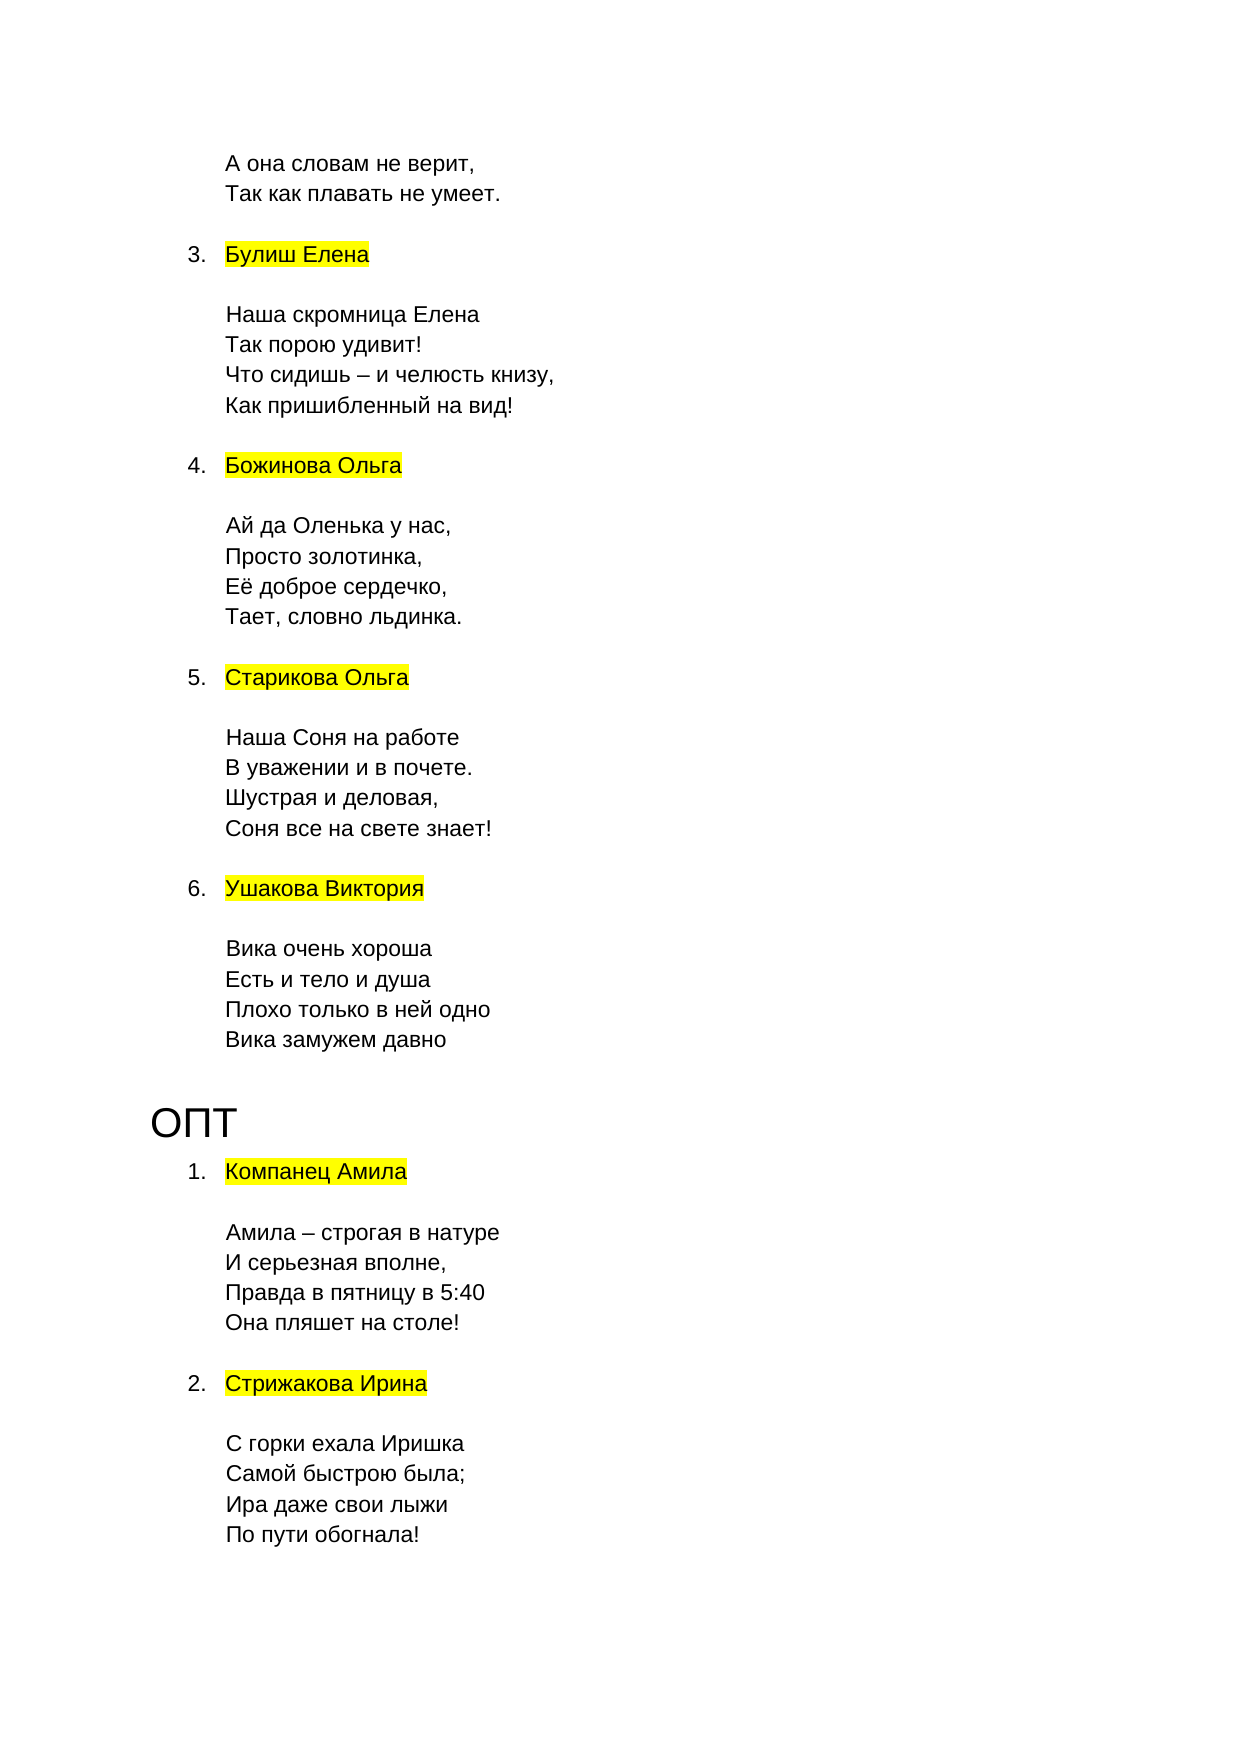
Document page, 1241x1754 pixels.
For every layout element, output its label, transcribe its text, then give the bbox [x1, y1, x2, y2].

text Ай да Оленька у нас, Просто золотинка, Её доброе сердечко, Тает, словно льдинка. [187, 512, 1090, 629]
text А она словам не верит, Так как плавать не умеет. [187, 150, 1090, 207]
text Вика очень хороша Есть и тело и душа Плохо только в ней одно Вика замужем давно [187, 935, 1090, 1052]
list Старикова Ольга [187, 663, 1090, 690]
list Ушакова Виктория [187, 875, 1090, 901]
text Амила – строгая в натуре И серьезная вполне, Правда в пятницу в 5:40 Она пляшет на столе! [187, 1219, 1090, 1336]
subtitle ОПТ [150, 1098, 1090, 1146]
list Божинова Ольга [187, 452, 1090, 478]
list Стрижакова Ирина [187, 1370, 1090, 1396]
text Наша Соня на работе В уважении и в почете. Шустрая и деловая, Соня все на свете знает! [187, 724, 1090, 841]
text Наша скромница Елена Так порою удивит! Что сидишь – и челюсть книзу, Как пришибленный на вид! [187, 301, 1090, 418]
list Компанец Амила [187, 1158, 1090, 1185]
list Булиш Елена [187, 241, 1090, 267]
text С горки ехала Иришка Самой быстрою была; Ира даже свои лыжи По пути обогнала! [187, 1430, 1090, 1547]
